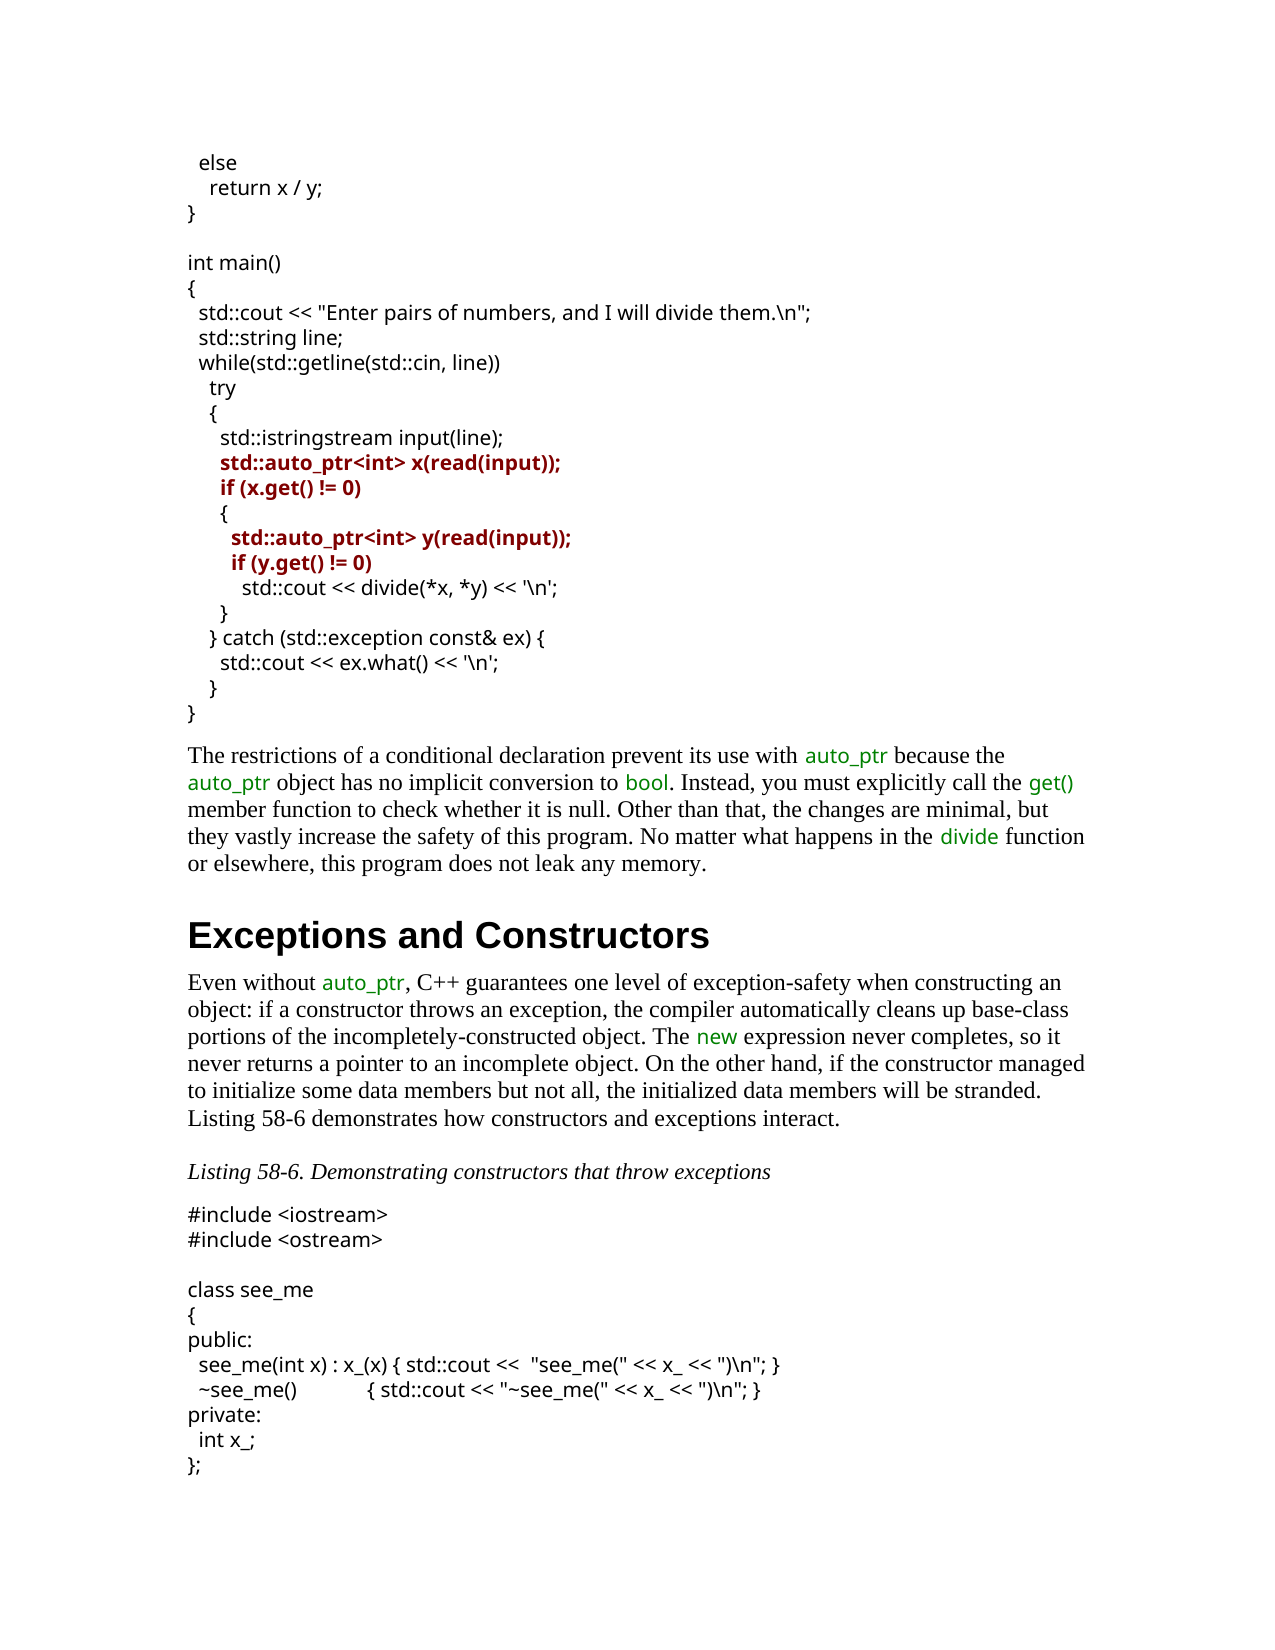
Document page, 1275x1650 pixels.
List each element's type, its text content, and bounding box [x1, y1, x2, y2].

text int main() [187, 250, 1072, 275]
text return x / y; [187, 175, 1072, 200]
text } [187, 200, 1072, 225]
text private: [187, 1402, 1072, 1427]
text std::cout << ex.what() << '\n'; [187, 650, 1072, 675]
text if (x.get() != 0) [187, 475, 1072, 500]
text class see_me [187, 1277, 1072, 1302]
text ~see_me() { std::cout << "~see_me(" << x_ << ")\n"; } [187, 1377, 1072, 1402]
text std::string line; [187, 325, 1072, 350]
text }; [187, 1452, 1072, 1477]
text int x_; [187, 1427, 1072, 1452]
text } catch (std::exception const& ex) { [187, 625, 1072, 650]
text #include <iostream> [187, 1202, 1072, 1227]
text see_me(int x) : x_(x) { std::cout << "see_me(" << x_ << ")\n"; } [187, 1352, 1072, 1377]
text { [187, 1302, 1072, 1327]
subtitle Exceptions and Constructors [187, 914, 1087, 956]
text try [187, 375, 1072, 400]
text Listing 58-6. Demonstrating constructors that throw exceptions [187, 1156, 1087, 1186]
text while(std::getline(std::cin, line)) [187, 350, 1072, 375]
text std::cout << "Enter pairs of numbers, and I will divide them.\n"; [187, 300, 1072, 325]
text } [187, 675, 1072, 700]
text #include <ostream> [187, 1227, 1072, 1252]
text else [187, 150, 1072, 175]
text std::auto_ptr<int> x(read(input)); [187, 450, 1072, 475]
text Even without auto_ptr, C++ guarantees one level of exception-safety when constructing an object: if a constructor throws an exception, the compiler automatically cleans up base-class portions of the incompletely-constructed object. The new expression never completes, so it never returns a pointer to an incomplete object. On the other hand, if the constructor managed to initialize some data members but not all, the initialized data members will be stranded. Listing 58-6 demonstrates how constructors and exceptions interact. [187, 969, 1087, 1131]
text { [187, 400, 1072, 425]
text std::auto_ptr<int> y(read(input)); [187, 525, 1072, 550]
text { [187, 500, 1072, 525]
text The restrictions of a conditional declaration prevent its use with auto_ptr because the auto_ptr object has no implicit conversion to bool. Instead, you must explicitly call the get() member function to check whether it is null. Other than that, the changes are minimal, but they vastly increase the safety of this program. No matter what happens in the divide function or elsewhere, this program does not leak any memory. [187, 742, 1087, 877]
text } [187, 600, 1072, 625]
text std::cout << divide(*x, *y) << '\n'; [187, 575, 1072, 600]
text } [187, 700, 1072, 725]
text std::istringstream input(line); [187, 425, 1072, 450]
text public: [187, 1327, 1072, 1352]
text if (y.get() != 0) [187, 550, 1072, 575]
text { [187, 275, 1072, 300]
